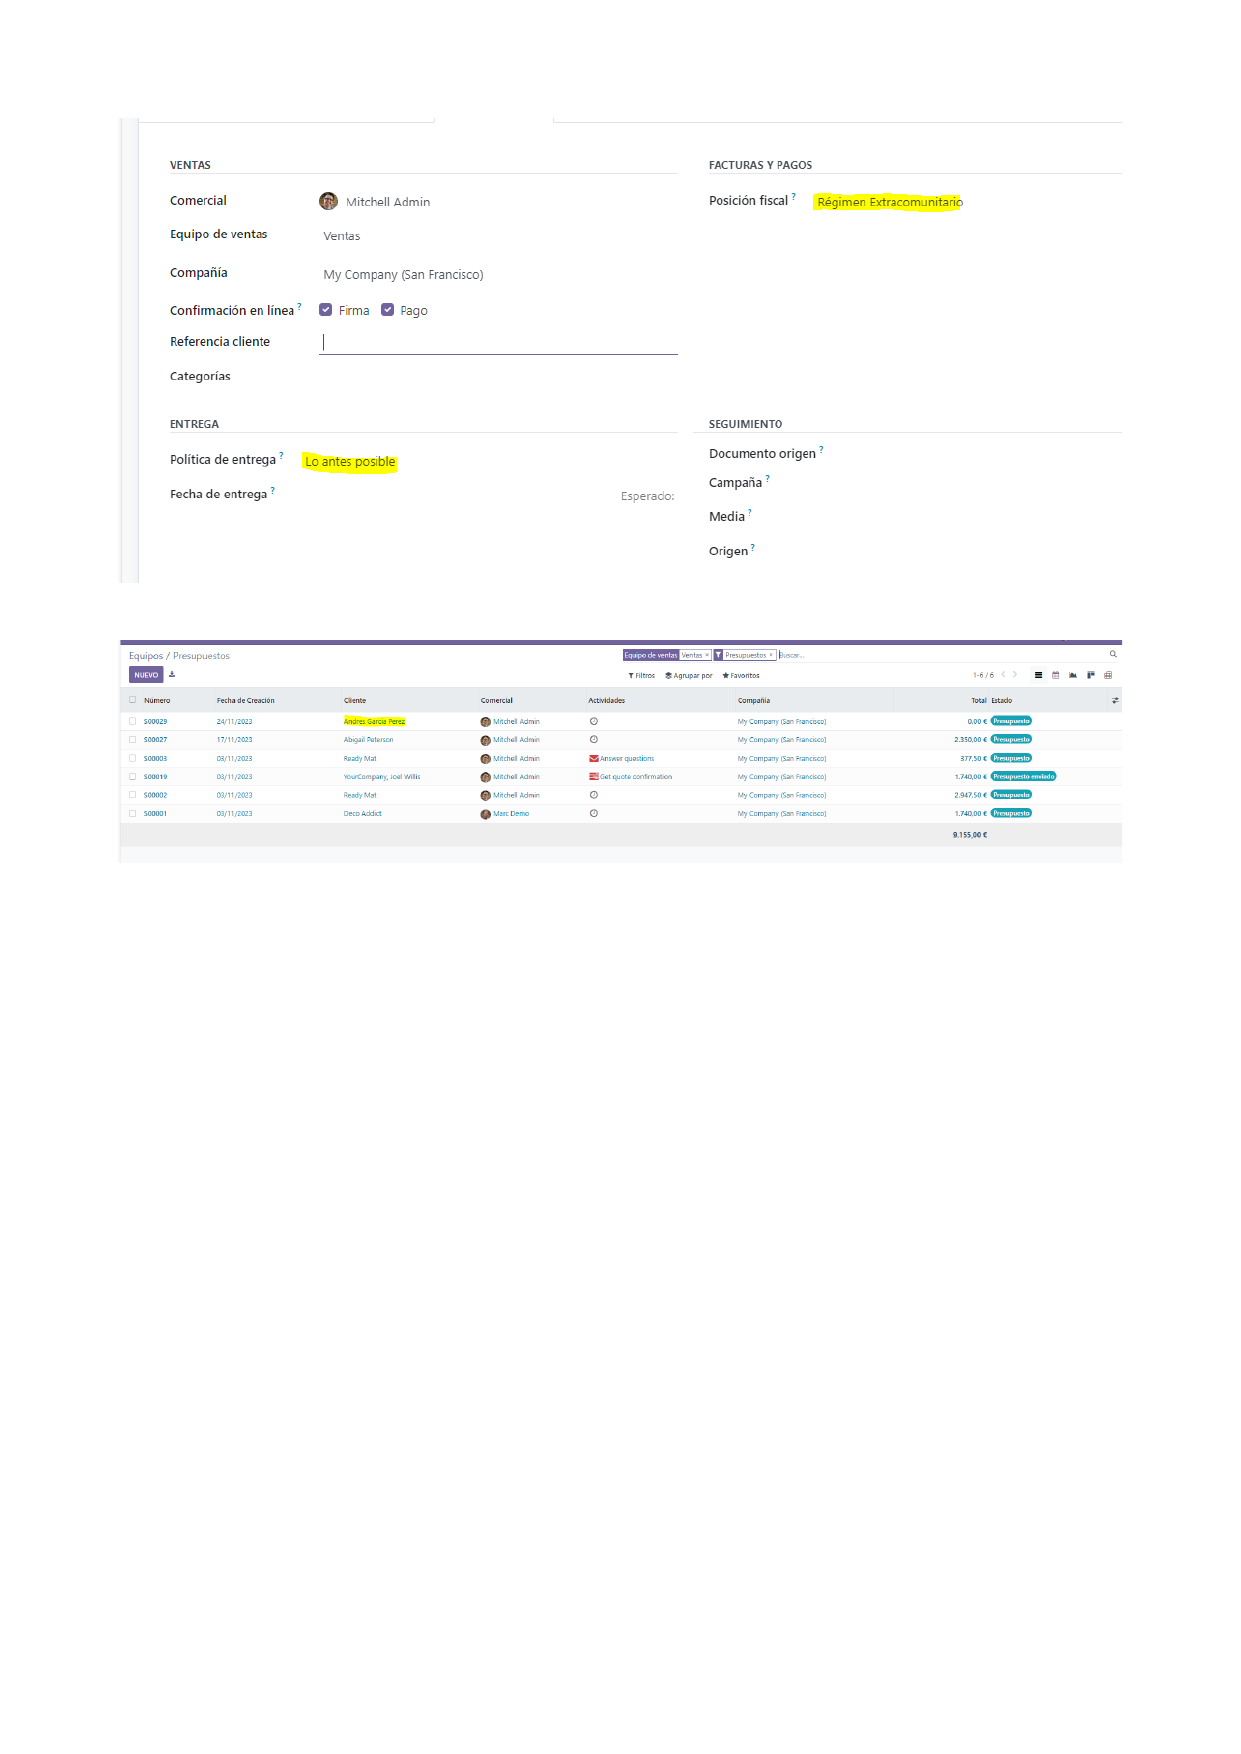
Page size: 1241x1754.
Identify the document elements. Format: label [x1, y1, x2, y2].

picture [118, 640, 1123, 863]
picture [118, 118, 1123, 583]
